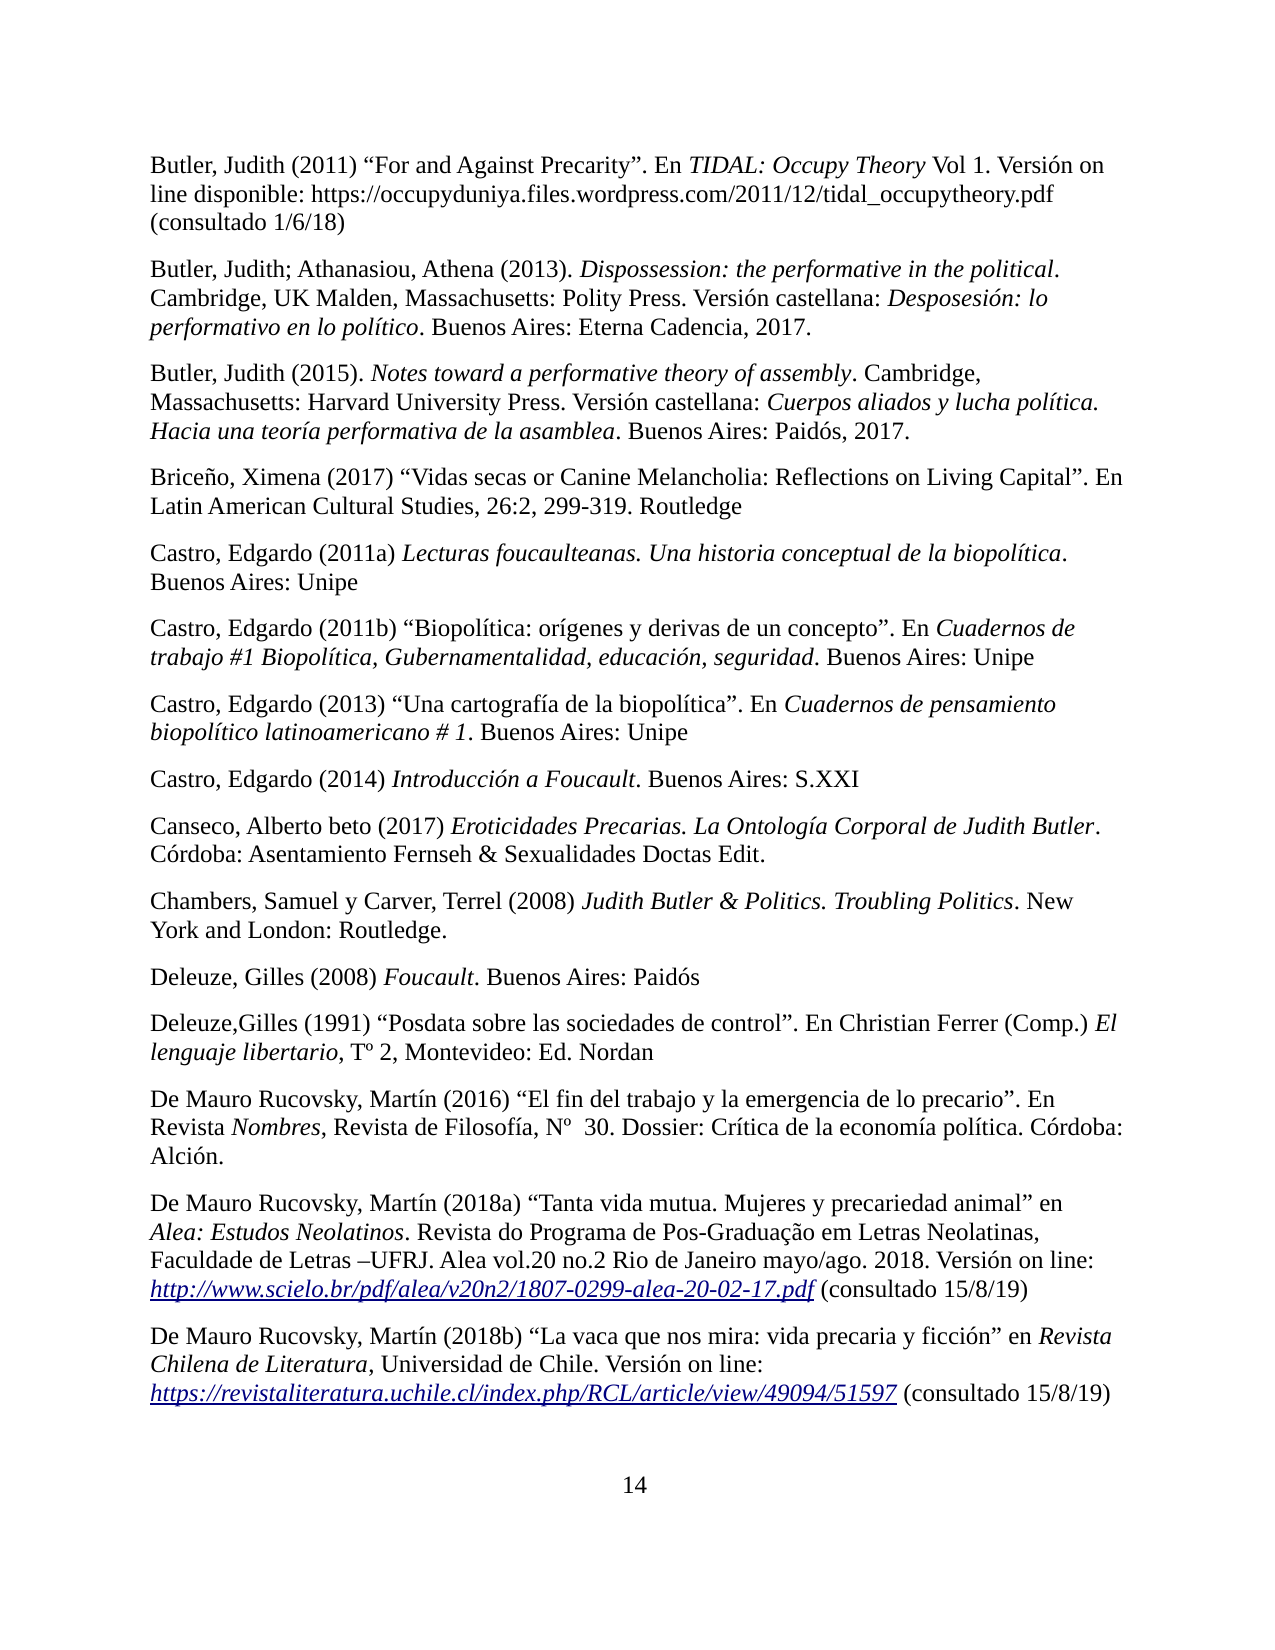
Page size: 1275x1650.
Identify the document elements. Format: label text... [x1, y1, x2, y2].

text Briceño, Ximena (2017) “Vidas secas or Canine Melancholia: Reflections on Living Capital”. En Latin American Cultural Studies, 26:2, 299-319. Routledge [150, 462, 1125, 520]
text Deleuze,Gilles (1991) “Posdata sobre las sociedades de control”. En Christian Ferrer (Comp.) El lenguaje libertario, Tº 2, Montevideo: Ed. Nordan [150, 1008, 1125, 1066]
text De Mauro Rucovsky, Martín (2016) “El fin del trabajo y la emergencia de lo precario”. En Revista Nombres, Revista de Filosofía, Nº 30. Dossier: Crítica de la economía política. Córdoba: Alción. [150, 1084, 1125, 1170]
text De Mauro Rucovsky, Martín (2018b) “La vaca que nos mira: vida precaria y ficción” en Revista Chilena de Literatura, Universidad de Chile. Versión on line: https://revistaliteratura.uchile.cl/index.php/RCL/article/view/49094/51597 (consultado 15/8/19) [150, 1321, 1125, 1407]
text Chambers, Samuel y Carver, Terrel (2008) Judith Butler & Politics. Troubling Politics. New York and London: Routledge. [150, 886, 1125, 944]
text Butler, Judith (2015). Notes toward a performative theory of assembly. Cambridge, Massachusetts: Harvard University Press. Versión castellana: Cuerpos aliados y lucha política. Hacia una teoría performativa de la asamblea. Buenos Aires: Paidós, 2017. [150, 358, 1125, 444]
text Castro, Edgardo (2014) Introducción a Foucault. Buenos Aires: S.XXI [150, 764, 1125, 793]
text Butler, Judith (2011) “For and Against Precarity”. En TIDAL: Occupy Theory Vol 1. Versión on line disponible: https://occupyduniya.files.wordpress.com/2011/12/tidal_occupytheory.pdf (consultado 1/6/18) [150, 150, 1125, 236]
text Deleuze, Gilles (2008) Foucault. Buenos Aires: Paidós [150, 962, 1125, 990]
text Butler, Judith; Athanasiou, Athena (2013). Dispossession: the performative in the political. Cambridge, UK Malden, Massachusetts: Polity Press. Versión castellana: Desposesión: lo performativo en lo político. Buenos Aires: Eterna Cadencia, 2017. [150, 254, 1125, 340]
text De Mauro Rucovsky, Martín (2018a) “Tanta vida mutua. Mujeres y precariedad animal” en Alea: Estudos Neolatinos. Revista do Programa de Pos-Graduação em Letras Neolatinas, Faculdade de Letras –UFRJ. Alea vol.20 no.2 Rio de Janeiro mayo/ago. 2018. Versión on line: http://www.scielo.br/pdf/alea/v20n2/1807-0299-alea-20-02-17.pdf (consultado 15/8/19) [150, 1188, 1125, 1303]
text Castro, Edgardo (2011a) Lecturas foucaulteanas. Una historia conceptual de la biopolítica. Buenos Aires: Unipe [150, 538, 1125, 595]
text Castro, Edgardo (2013) “Una cartografía de la biopolítica”. En Cuadernos de pensamiento biopolítico latinoamericano # 1. Buenos Aires: Unipe [150, 689, 1125, 746]
text Canseco, Alberto beto (2017) Eroticidades Precarias. La Ontología Corporal de Judith Butler. Córdoba: Asentamiento Fernseh & Sexualidades Doctas Edit. [150, 811, 1125, 868]
text Castro, Edgardo (2011b) “Biopolítica: orígenes y derivas de un concepto”. En Cuadernos de trabajo #1 Biopolítica, Gubernamentalidad, educación, seguridad. Buenos Aires: Unipe [150, 613, 1125, 671]
